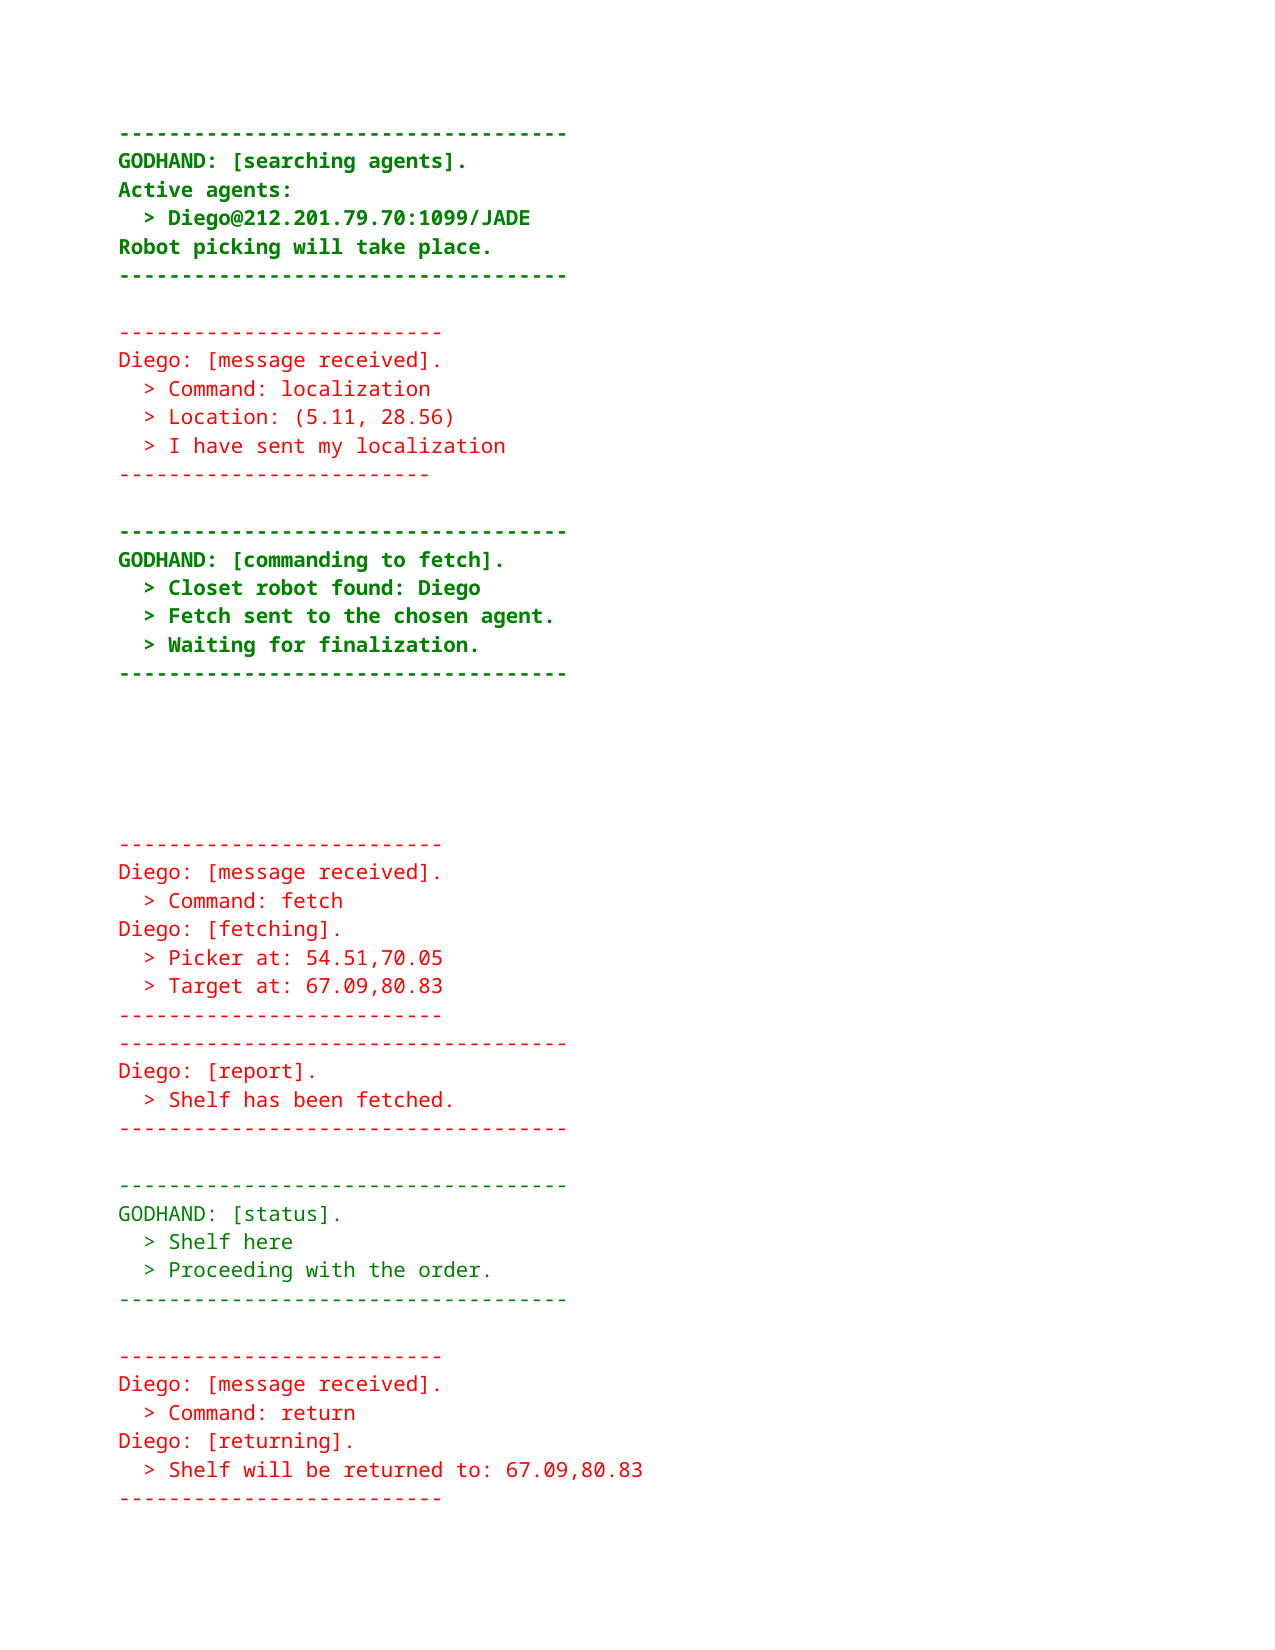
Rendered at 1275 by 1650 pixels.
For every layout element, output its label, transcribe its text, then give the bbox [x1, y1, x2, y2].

text ------------------------------------ [118, 1170, 1157, 1199]
text ------------------------------------ [118, 1028, 1157, 1057]
text Diego: [message received]. [118, 857, 1157, 886]
text -------------------------- [118, 829, 1157, 857]
text ------------------------------------ [118, 260, 1157, 289]
text -------------------------- [118, 1000, 1157, 1028]
text > I have sent my localization [118, 431, 1157, 459]
text > Shelf has been fetched. [118, 1085, 1157, 1113]
text -------------------------- [118, 1341, 1157, 1369]
text ------------------------------------ [118, 658, 1157, 687]
text GODHAND: [status]. [118, 1199, 1157, 1227]
text Diego: [report]. [118, 1057, 1157, 1085]
text ------------------------------------ [118, 516, 1157, 545]
text ------------------------------------ [118, 1113, 1157, 1142]
text GODHAND: [commanding to fetch]. [118, 545, 1157, 573]
text Diego: [returning]. [118, 1426, 1157, 1455]
text -------------------------- [118, 1483, 1157, 1512]
text Diego: [fetching]. [118, 914, 1157, 943]
text > Fetch sent to the chosen agent. [118, 602, 1157, 630]
text > Command: localization [118, 374, 1157, 402]
text Diego: [message received]. [118, 1369, 1157, 1398]
text > Shelf here [118, 1227, 1157, 1256]
text > Location: (5.11, 28.56) [118, 402, 1157, 431]
text -------------------------- [118, 317, 1157, 346]
text Diego: [message received]. [118, 346, 1157, 374]
text > Diego@212.201.79.70:1099/JADE [118, 203, 1157, 232]
text > Command: return [118, 1398, 1157, 1426]
text > Waiting for finalization. [118, 630, 1157, 658]
text > Shelf will be returned to: 67.09,80.83 [118, 1455, 1157, 1483]
text > Closet robot found: Diego [118, 573, 1157, 602]
text > Target at: 67.09,80.83 [118, 971, 1157, 1000]
text Robot picking will take place. [118, 232, 1157, 260]
text > Proceeding with the order. [118, 1256, 1157, 1284]
text > Picker at: 54.51,70.05 [118, 943, 1157, 971]
text ------------------------- [118, 459, 1157, 488]
text ------------------------------------ [118, 118, 1157, 147]
text Active agents: [118, 175, 1157, 203]
text > Command: fetch [118, 886, 1157, 914]
text ------------------------------------ [118, 1284, 1157, 1312]
text GODHAND: [searching agents]. [118, 147, 1157, 175]
